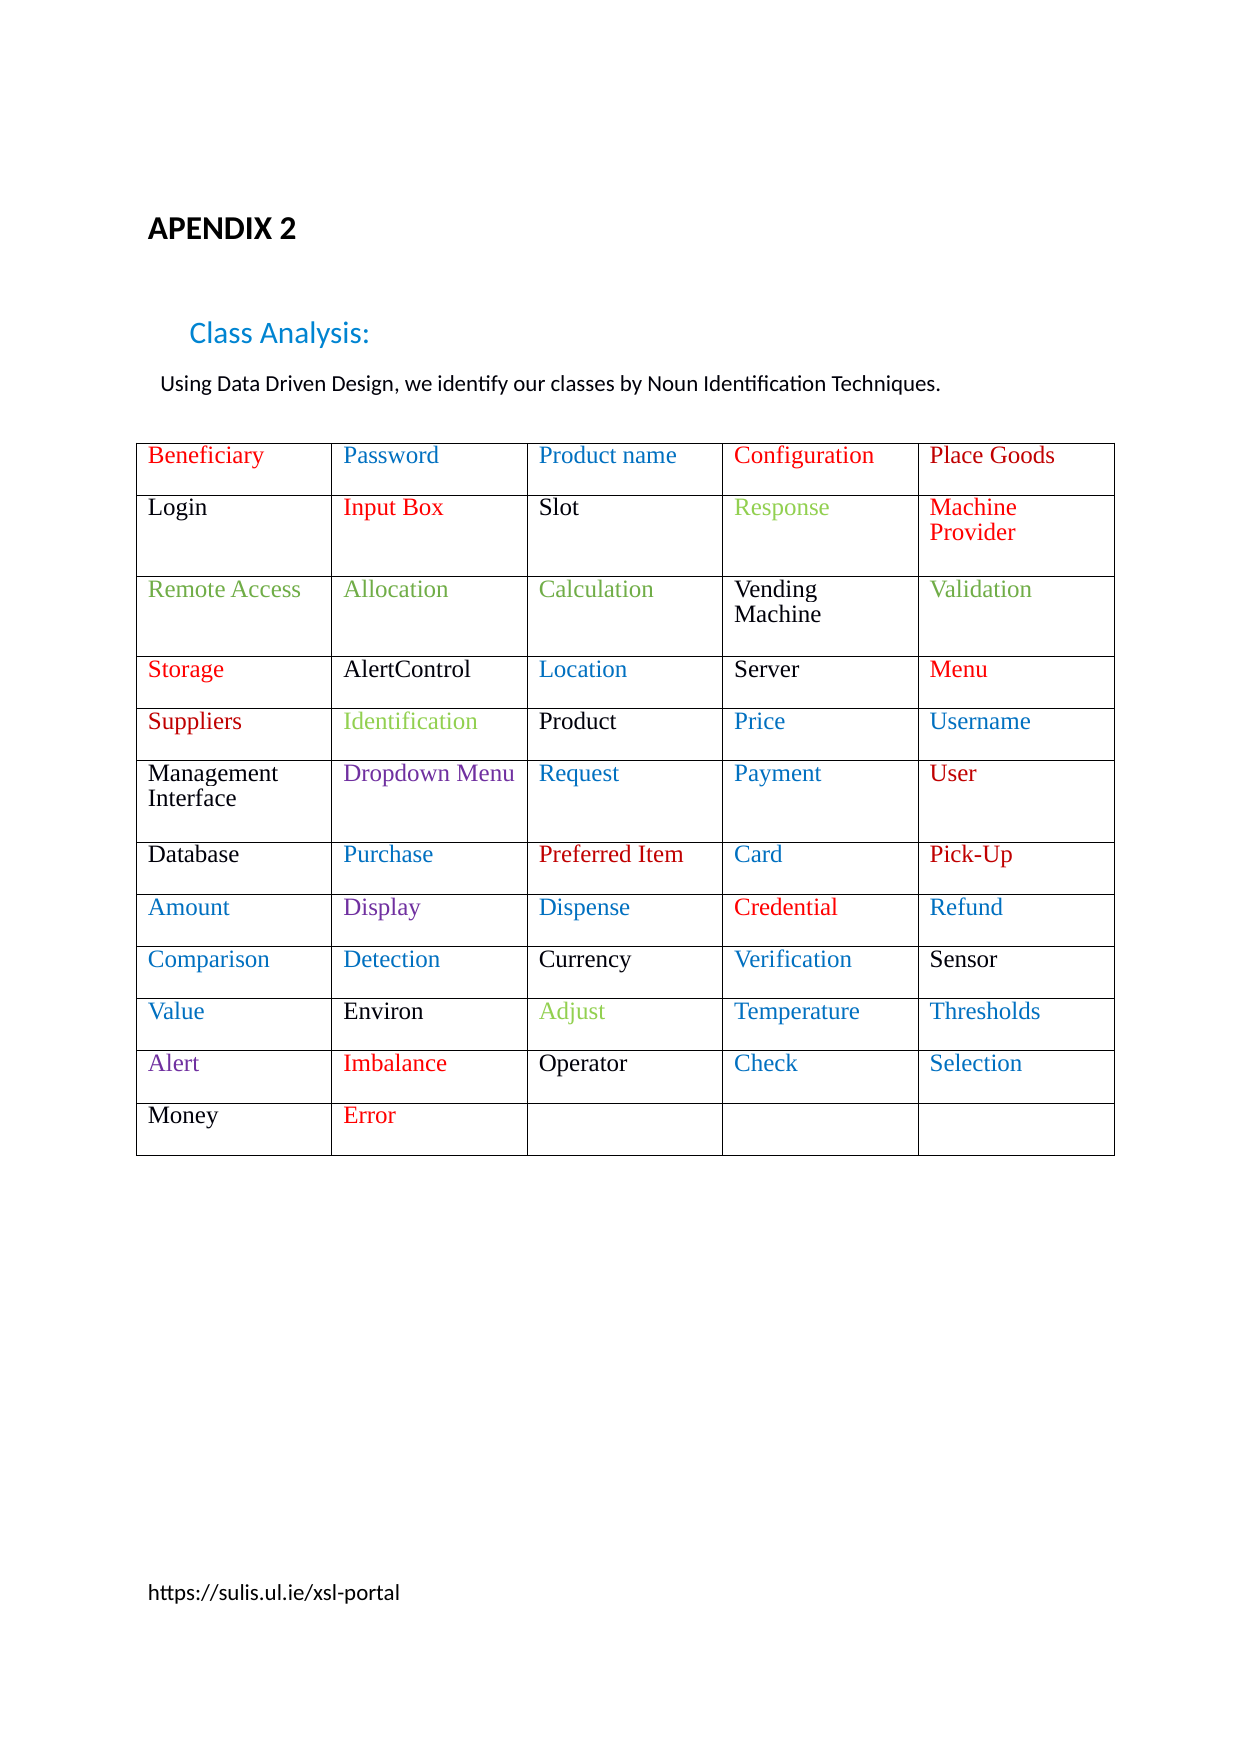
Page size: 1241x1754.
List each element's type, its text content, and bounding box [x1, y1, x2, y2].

table_cell Product [528, 709, 722, 760]
table_cell Remote Access [137, 577, 331, 656]
table_cell Adjust [528, 999, 722, 1050]
table_cell Error [332, 1104, 527, 1155]
table_cell Pick-Up [919, 843, 1114, 894]
table_cell Purchase [332, 843, 527, 894]
text Class Analysis: [148, 313, 1093, 352]
table_header Configuration [723, 444, 918, 495]
table_cell Allocation [332, 577, 527, 656]
table_cell Environ [332, 999, 527, 1050]
table_header Place Goods [919, 444, 1114, 495]
table_cell AlertControl [332, 657, 527, 708]
table_header Beneficiary [137, 444, 331, 495]
table_header Password [332, 444, 527, 495]
table_cell Database [137, 843, 331, 894]
table_cell Comparison [137, 947, 331, 998]
table_cell Operator [528, 1051, 722, 1103]
table_cell [528, 1104, 722, 1155]
table_cell Validation [919, 577, 1114, 656]
table_cell Dropdown Menu [332, 761, 527, 842]
table_cell Thresholds [919, 999, 1114, 1050]
table_cell Dispense [528, 895, 722, 946]
text APENDIX 2 [148, 207, 1093, 248]
table_cell Credential [723, 895, 918, 946]
table_cell Login [137, 496, 331, 576]
table_cell Location [528, 657, 722, 708]
text Using Data Driven Design, we identify our classes by Noun Identification Techniques. [148, 372, 1093, 397]
table_cell Sensor [919, 947, 1114, 998]
table_cell Request [528, 761, 722, 842]
table_cell Username [919, 709, 1114, 760]
table_cell Alert [137, 1051, 331, 1103]
table_cell Calculation [528, 577, 722, 656]
table_cell Slot [528, 496, 722, 576]
table_cell Detection [332, 947, 527, 998]
table_cell Menu [919, 657, 1114, 708]
table_cell Server [723, 657, 918, 708]
table_cell Display [332, 895, 527, 946]
table_cell Check [723, 1051, 918, 1103]
table_cell Money [137, 1104, 331, 1155]
table_cell Identification [332, 709, 527, 760]
table_cell Imbalance [332, 1051, 527, 1103]
table_cell Storage [137, 657, 331, 708]
table_cell Management Interface [137, 761, 331, 842]
table_cell Value [137, 999, 331, 1050]
table_cell [723, 1104, 918, 1155]
table_cell [919, 1104, 1114, 1155]
table_cell Currency [528, 947, 722, 998]
table_cell Input Box [332, 496, 527, 576]
table_cell Temperature [723, 999, 918, 1050]
table_cell Refund [919, 895, 1114, 946]
table_cell Suppliers [137, 709, 331, 760]
table_cell Payment [723, 761, 918, 842]
table_cell Machine Provider [919, 496, 1114, 576]
table_cell Vending Machine [723, 577, 918, 656]
table_cell User [919, 761, 1114, 842]
table_cell Price [723, 709, 918, 760]
table_cell Amount [137, 895, 331, 946]
table_cell Selection [919, 1051, 1114, 1103]
table_header Product name [528, 444, 722, 495]
table_cell Response [723, 496, 918, 576]
table_cell Preferred Item [528, 843, 722, 894]
table_cell Verification [723, 947, 918, 998]
table_cell Card [723, 843, 918, 894]
